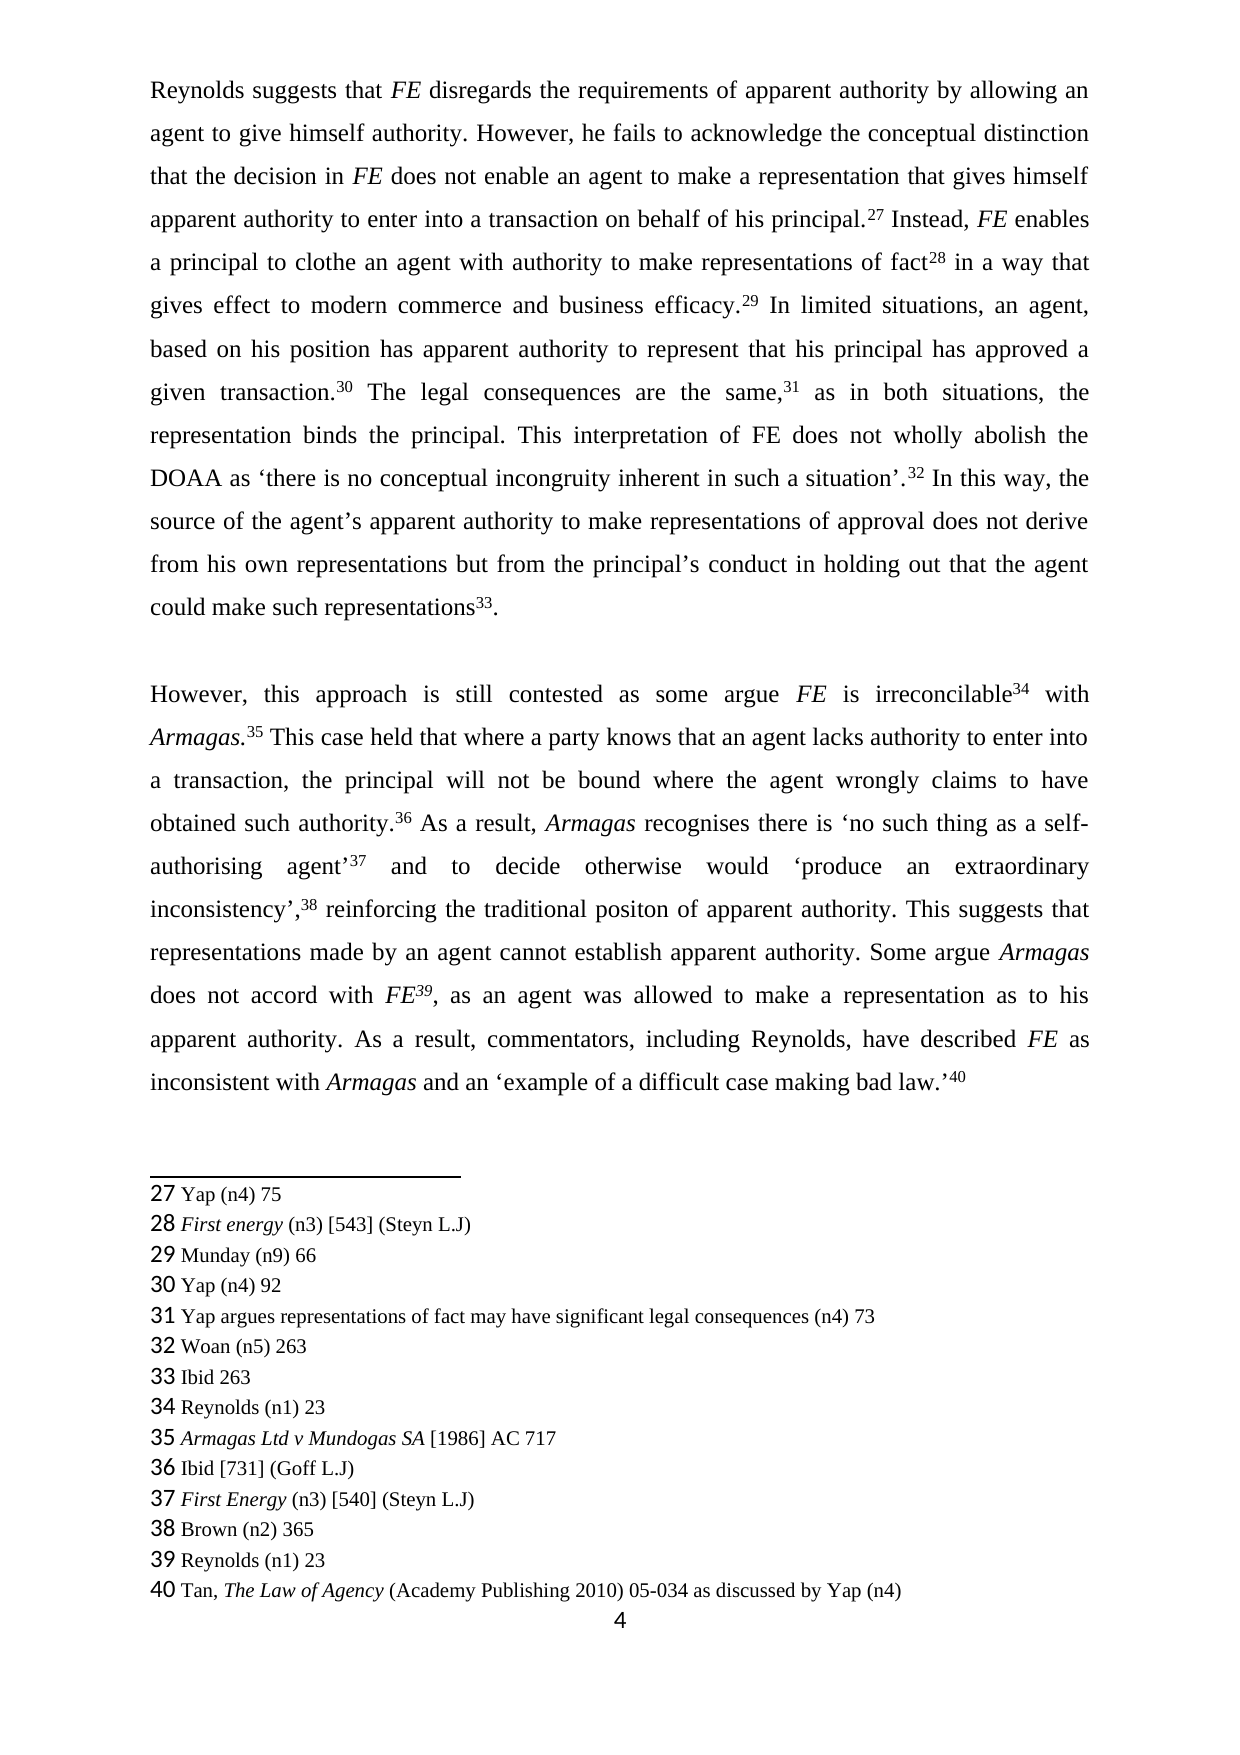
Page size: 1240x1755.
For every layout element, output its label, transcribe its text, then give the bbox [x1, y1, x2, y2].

text Reynolds (n1) 23 [150, 1391, 1089, 1421]
text First Energy (n3) [540] (Steyn L.J) [150, 1482, 1089, 1513]
text Tan, The Law of Agency (Academy Publishing 2010) 05-034 as discussed by Yap (n4) [150, 1574, 1089, 1604]
text Munday (n9) 66 [150, 1238, 1089, 1268]
text Ibid 263 [150, 1360, 1089, 1391]
text Woan (n5) 263 [150, 1329, 1089, 1360]
text Yap (n4) 92 [150, 1268, 1089, 1299]
text Reynolds suggests that FE disregards the requirements of apparent authority by allowing an agent to give himself authority. However, he fails to acknowledge the conceptual distinction that the decision in FE does not enable an agent to make a representation that gives himself apparent authority to enter into a transaction on behalf of his principal. Instead, FE enables a principal to clothe an agent with authority to make representations of fact in a way that gives effect to modern commerce and business efficacy. In limited situations, an agent, based on his position has apparent authority to represent that his principal has approved a given transaction. The legal consequences are the same, as in both situations, the representation binds the principal. This interpretation of FE does not wholly abolish the DOAA as ‘there is no conceptual incongruity inherent in such a situation’. In this way, the source of the agent’s apparent authority to make representations of approval does not derive from his own representations but from the principal’s conduct in holding out that the agent could make such representations. [150, 75, 1089, 621]
text First energy (n3) [543] (Steyn L.J) [150, 1207, 1089, 1238]
text Yap argues representations of fact may have significant legal consequences (n4) 73 [150, 1299, 1089, 1329]
text However, this approach is still contested as some argue FE is irreconcilable with Armagas. This case held that where a party knows that an agent lacks authority to enter into a transaction, the principal will not be bound where the agent wrongly claims to have obtained such authority. As a result, Armagas recognises there is ‘no such thing as a self-authorising agent’ and to decide otherwise would ‘produce an extraordinary inconsistency’, reinforcing the traditional positon of apparent authority. This suggests that representations made by an agent cannot establish apparent authority. Some argue Armagas does not accord with FE, as an agent was allowed to make a representation as to his apparent authority. As a result, commentators, including Reynolds, have described FE as inconsistent with Armagas and an ‘example of a difficult case making bad law.’ [150, 679, 1089, 1096]
text Armagas Ltd v Mundogas SA [1986] AC 717 [150, 1421, 1089, 1452]
text Reynolds (n1) 23 [150, 1543, 1089, 1574]
text Ibid [731] (Goff L.J) [150, 1452, 1089, 1482]
text Brown (n2) 365 [150, 1513, 1089, 1543]
text Yap (n4) 75 [150, 1177, 1089, 1207]
